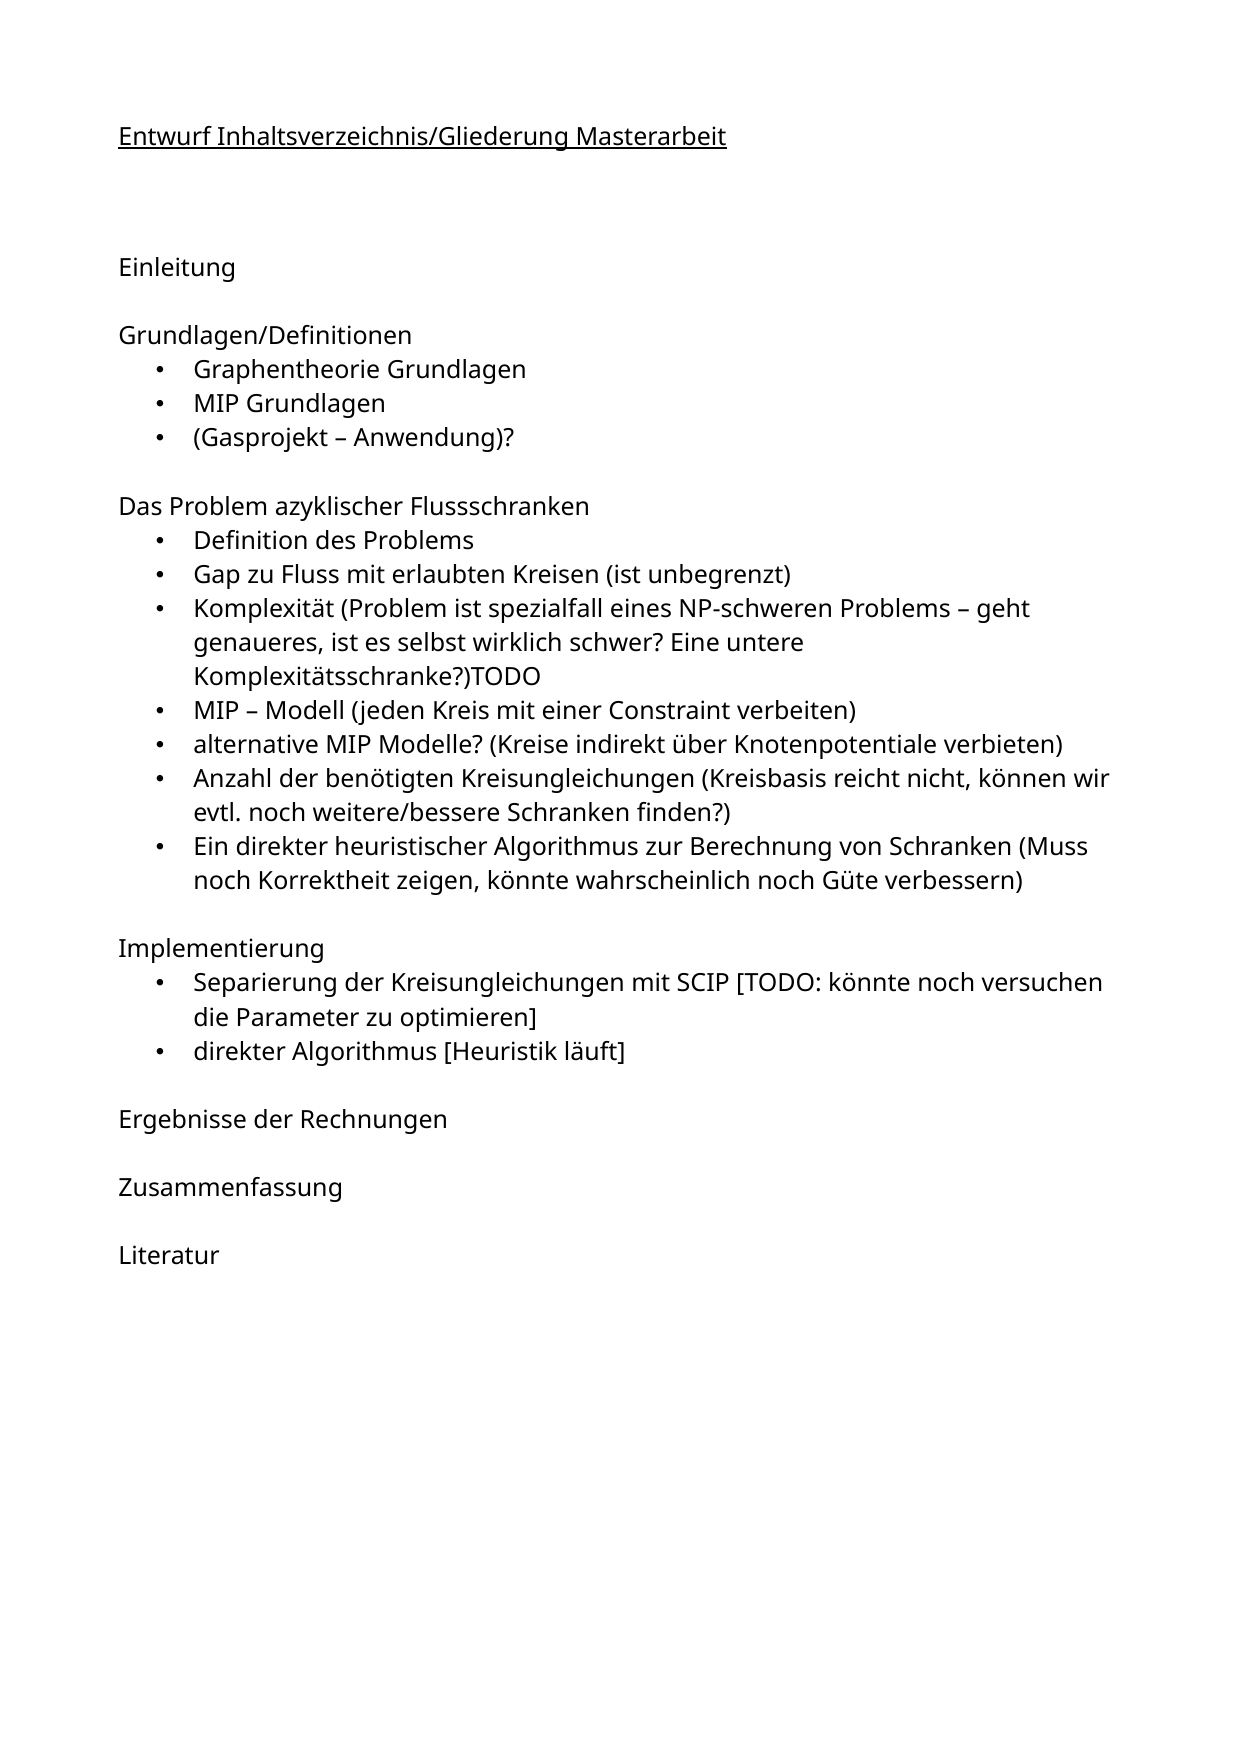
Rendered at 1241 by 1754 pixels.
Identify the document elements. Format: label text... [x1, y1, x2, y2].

list alternative MIP Modelle? (Kreise indirekt über Knotenpotentiale verbieten) [156, 727, 1122, 761]
text Ergebnisse der Rechnungen [118, 1101, 1122, 1135]
list Gap zu Fluss mit erlaubten Kreisen (ist unbegrenzt) [156, 556, 1122, 590]
list direkter Algorithmus [Heuristik läuft] [156, 1033, 1122, 1067]
text Zusammenfassung [118, 1169, 1122, 1203]
list Separierung der Kreisungleichungen mit SCIP [TODO: könnte noch versuchen die Parameter zu optimieren] [156, 965, 1122, 1033]
list Graphentheorie Grundlagen [156, 352, 1122, 386]
text Einleitung [118, 250, 1122, 284]
list Definition des Problems [156, 522, 1122, 556]
list Anzahl der benötigten Kreisungleichungen (Kreisbasis reicht nicht, können wir evtl. noch weitere/bessere Schranken finden?) [156, 761, 1122, 829]
list (Gasprojekt – Anwendung)? [156, 420, 1122, 454]
text Implementierung [118, 931, 1122, 965]
list Ein direkter heuristischer Algorithmus zur Berechnung von Schranken (Muss noch Korrektheit zeigen, könnte wahrscheinlich noch Güte verbessern) [156, 829, 1122, 897]
text Grundlagen/Definitionen [118, 318, 1122, 352]
text Das Problem azyklischer Flussschranken [118, 488, 1122, 522]
list Komplexität (Problem ist spezialfall eines NP-schweren Problems – geht genaueres, ist es selbst wirklich schwer? Eine untere Komplexitätsschranke?)TODO [156, 590, 1122, 693]
text Literatur [118, 1238, 1122, 1272]
list MIP – Modell (jeden Kreis mit einer Constraint verbeiten) [156, 693, 1122, 727]
list MIP Grundlagen [156, 386, 1122, 420]
